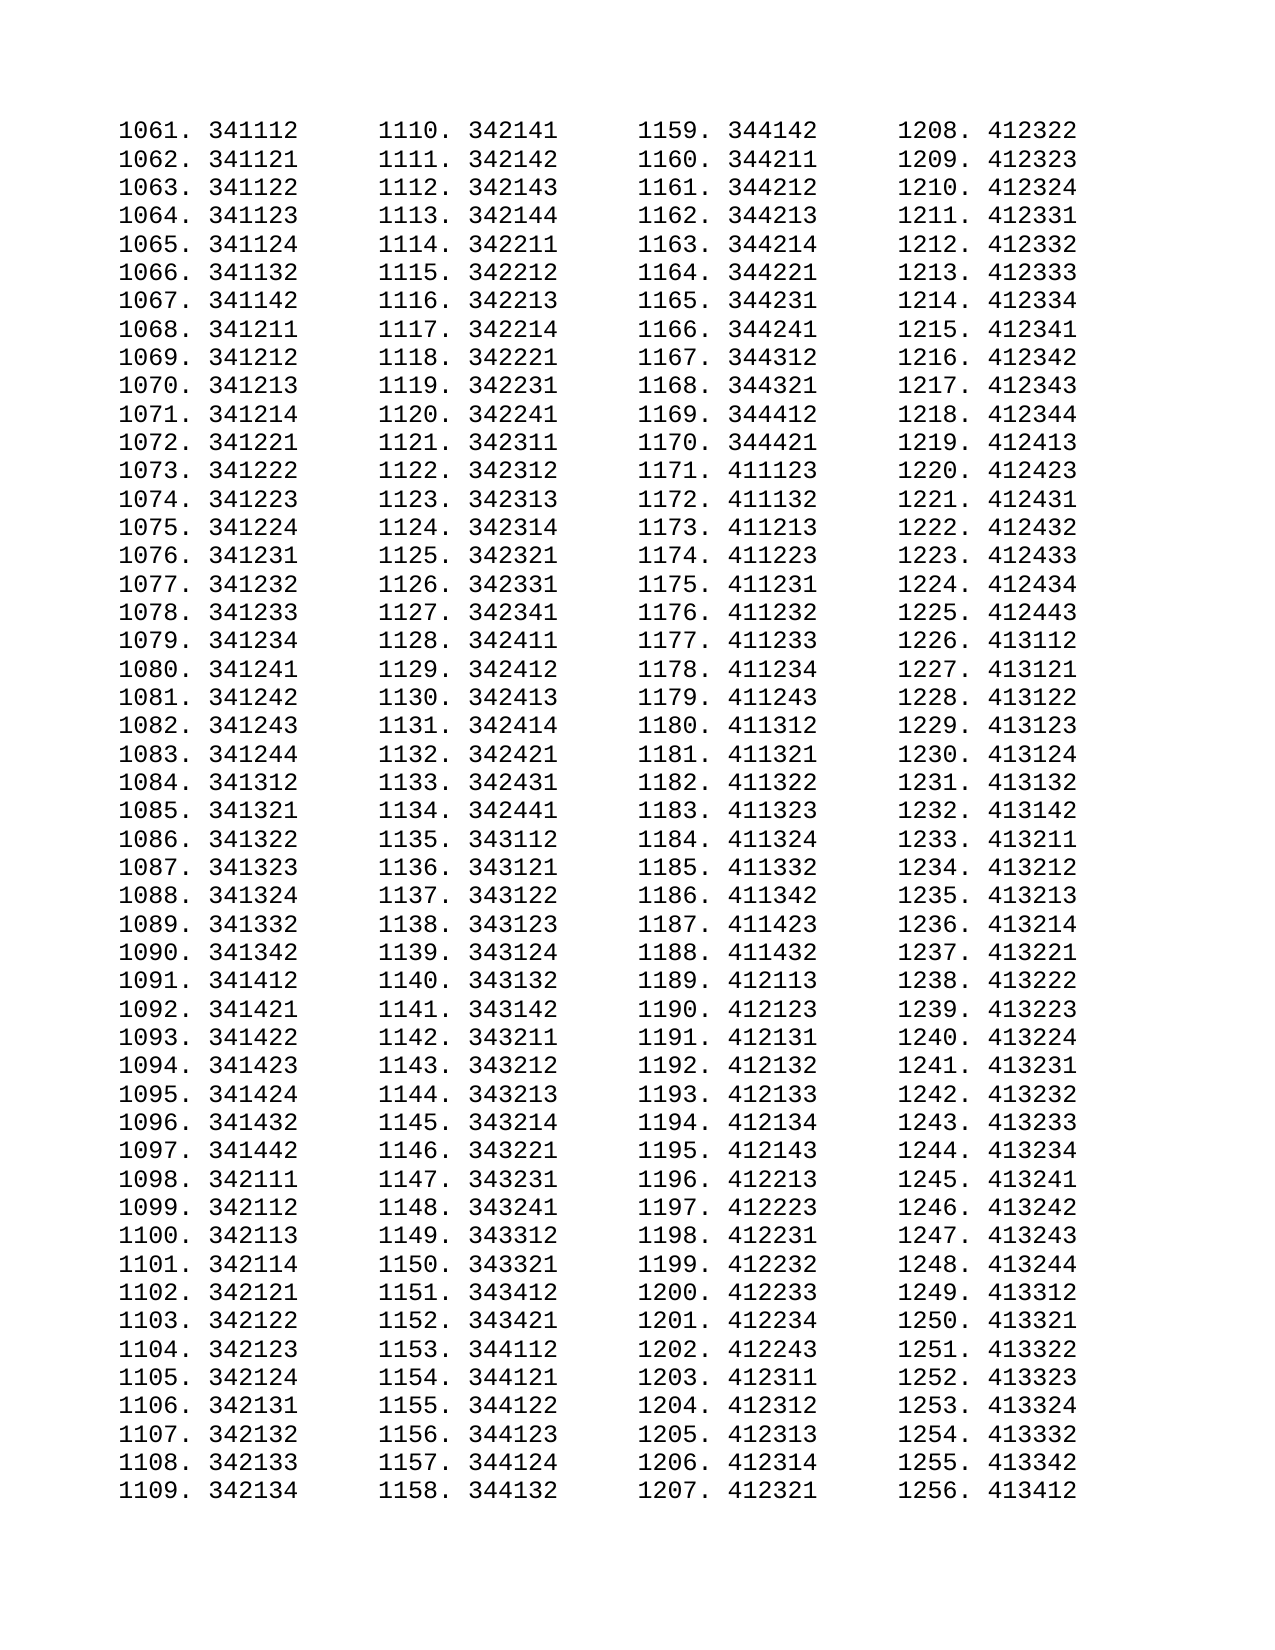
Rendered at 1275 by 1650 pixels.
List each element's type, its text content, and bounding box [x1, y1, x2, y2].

text 1226. 413112 [897, 628, 1157, 656]
text 1069. 341212 [118, 345, 378, 373]
text 1152. 343421 [378, 1308, 637, 1336]
text 1180. 411312 [637, 713, 897, 741]
text 1077. 341232 [118, 571, 378, 600]
text 1133. 342431 [378, 770, 637, 798]
text 1147. 343231 [378, 1166, 637, 1195]
text 1242. 413232 [897, 1081, 1157, 1110]
text 1198. 412231 [637, 1223, 897, 1251]
text 1256. 413412 [897, 1478, 1157, 1506]
text 1246. 413242 [897, 1195, 1157, 1223]
text 1231. 413132 [897, 770, 1157, 798]
text 1085. 341321 [118, 798, 378, 826]
text 1095. 341424 [118, 1081, 378, 1110]
text 1233. 413211 [897, 826, 1157, 855]
text 1081. 341242 [118, 685, 378, 713]
text 1211. 412331 [897, 203, 1157, 231]
text 1168. 344321 [637, 373, 897, 401]
text 1089. 341332 [118, 911, 378, 940]
text 1209. 412323 [897, 146, 1157, 175]
text 1070. 341213 [118, 373, 378, 401]
text 1105. 342124 [118, 1365, 378, 1393]
text 1104. 342123 [118, 1336, 378, 1365]
text 1119. 342231 [378, 373, 637, 401]
text 1153. 344112 [378, 1336, 637, 1365]
text 1199. 412232 [637, 1251, 897, 1280]
text 1157. 344124 [378, 1450, 637, 1478]
text 1076. 341231 [118, 543, 378, 571]
text 1213. 412333 [897, 260, 1157, 288]
text 1164. 344221 [637, 260, 897, 288]
text 1160. 344211 [637, 146, 897, 175]
text 1191. 412131 [637, 1025, 897, 1053]
text 1099. 342112 [118, 1195, 378, 1223]
text 1216. 412342 [897, 345, 1157, 373]
text 1189. 412113 [637, 968, 897, 996]
text 1240. 413224 [897, 1025, 1157, 1053]
text 1225. 412443 [897, 600, 1157, 628]
text 1072. 341221 [118, 430, 378, 458]
text 1143. 343212 [378, 1053, 637, 1081]
text 1128. 342411 [378, 628, 637, 656]
text 1163. 344214 [637, 231, 897, 260]
text 1122. 342312 [378, 458, 637, 486]
text 1079. 341234 [118, 628, 378, 656]
text 1092. 341421 [118, 996, 378, 1025]
text 1158. 344132 [378, 1478, 637, 1506]
text 1251. 413322 [897, 1336, 1157, 1365]
text 1130. 342413 [378, 685, 637, 713]
text 1086. 341322 [118, 826, 378, 855]
text 1083. 341244 [118, 741, 378, 770]
text 1236. 413214 [897, 911, 1157, 940]
text 1185. 411332 [637, 855, 897, 883]
text 1208. 412322 [897, 118, 1157, 146]
text 1101. 342114 [118, 1251, 378, 1280]
text 1137. 343122 [378, 883, 637, 911]
text 1241. 413231 [897, 1053, 1157, 1081]
text 1068. 341211 [118, 316, 378, 345]
text 1196. 412213 [637, 1166, 897, 1195]
text 1098. 342111 [118, 1166, 378, 1195]
text 1248. 413244 [897, 1251, 1157, 1280]
text 1207. 412321 [637, 1478, 897, 1506]
text 1219. 412413 [897, 430, 1157, 458]
text 1142. 343211 [378, 1025, 637, 1053]
text 1212. 412332 [897, 231, 1157, 260]
text 1093. 341422 [118, 1025, 378, 1053]
text 1082. 341243 [118, 713, 378, 741]
text 1194. 412134 [637, 1110, 897, 1138]
text 1144. 343213 [378, 1081, 637, 1110]
text 1134. 342441 [378, 798, 637, 826]
text 1177. 411233 [637, 628, 897, 656]
text 1218. 412344 [897, 401, 1157, 430]
text 1200. 412233 [637, 1280, 897, 1308]
text 1094. 341423 [118, 1053, 378, 1081]
text 1166. 344241 [637, 316, 897, 345]
text 1114. 342211 [378, 231, 637, 260]
text 1176. 411232 [637, 600, 897, 628]
text 1106. 342131 [118, 1393, 378, 1421]
text 1224. 412434 [897, 571, 1157, 600]
text 1148. 343241 [378, 1195, 637, 1223]
text 1172. 411132 [637, 486, 897, 515]
text 1253. 413324 [897, 1393, 1157, 1421]
text 1193. 412133 [637, 1081, 897, 1110]
text 1182. 411322 [637, 770, 897, 798]
text 1090. 341342 [118, 940, 378, 968]
text 1155. 344122 [378, 1393, 637, 1421]
text 1064. 341123 [118, 203, 378, 231]
text 1186. 411342 [637, 883, 897, 911]
text 1234. 413212 [897, 855, 1157, 883]
text 1217. 412343 [897, 373, 1157, 401]
text 1138. 343123 [378, 911, 637, 940]
text 1125. 342321 [378, 543, 637, 571]
text 1223. 412433 [897, 543, 1157, 571]
text 1252. 413323 [897, 1365, 1157, 1393]
text 1170. 344421 [637, 430, 897, 458]
text 1107. 342132 [118, 1421, 378, 1450]
text 1255. 413342 [897, 1450, 1157, 1478]
text 1111. 342142 [378, 146, 637, 175]
text 1171. 411123 [637, 458, 897, 486]
text 1061. 341112 [118, 118, 378, 146]
text 1159. 344142 [637, 118, 897, 146]
text 1228. 413122 [897, 685, 1157, 713]
text 1215. 412341 [897, 316, 1157, 345]
text 1187. 411423 [637, 911, 897, 940]
text 1150. 343321 [378, 1251, 637, 1280]
text 1151. 343412 [378, 1280, 637, 1308]
text 1222. 412432 [897, 515, 1157, 543]
text 1239. 413223 [897, 996, 1157, 1025]
text 1123. 342313 [378, 486, 637, 515]
text 1179. 411243 [637, 685, 897, 713]
text 1097. 341442 [118, 1138, 378, 1166]
text 1118. 342221 [378, 345, 637, 373]
text 1087. 341323 [118, 855, 378, 883]
text 1108. 342133 [118, 1450, 378, 1478]
text 1192. 412132 [637, 1053, 897, 1081]
text 1115. 342212 [378, 260, 637, 288]
text 1102. 342121 [118, 1280, 378, 1308]
text 1127. 342341 [378, 600, 637, 628]
text 1078. 341233 [118, 600, 378, 628]
text 1112. 342143 [378, 175, 637, 203]
text 1184. 411324 [637, 826, 897, 855]
text 1124. 342314 [378, 515, 637, 543]
text 1136. 343121 [378, 855, 637, 883]
text 1161. 344212 [637, 175, 897, 203]
text 1067. 341142 [118, 288, 378, 316]
text 1113. 342144 [378, 203, 637, 231]
text 1117. 342214 [378, 316, 637, 345]
text 1178. 411234 [637, 656, 897, 685]
text 1202. 412243 [637, 1336, 897, 1365]
text 1135. 343112 [378, 826, 637, 855]
text 1110. 342141 [378, 118, 637, 146]
text 1071. 341214 [118, 401, 378, 430]
text 1247. 413243 [897, 1223, 1157, 1251]
text 1149. 343312 [378, 1223, 637, 1251]
text 1243. 413233 [897, 1110, 1157, 1138]
text 1145. 343214 [378, 1110, 637, 1138]
text 1195. 412143 [637, 1138, 897, 1166]
text 1169. 344412 [637, 401, 897, 430]
text 1091. 341412 [118, 968, 378, 996]
text 1100. 342113 [118, 1223, 378, 1251]
text 1062. 341121 [118, 146, 378, 175]
text 1066. 341132 [118, 260, 378, 288]
text 1065. 341124 [118, 231, 378, 260]
text 1063. 341122 [118, 175, 378, 203]
text 1116. 342213 [378, 288, 637, 316]
text 1183. 411323 [637, 798, 897, 826]
text 1206. 412314 [637, 1450, 897, 1478]
text 1074. 341223 [118, 486, 378, 515]
text 1121. 342311 [378, 430, 637, 458]
text 1156. 344123 [378, 1421, 637, 1450]
text 1254. 413332 [897, 1421, 1157, 1450]
text 1203. 412311 [637, 1365, 897, 1393]
text 1162. 344213 [637, 203, 897, 231]
text 1146. 343221 [378, 1138, 637, 1166]
text 1210. 412324 [897, 175, 1157, 203]
text 1173. 411213 [637, 515, 897, 543]
text 1131. 342414 [378, 713, 637, 741]
text 1175. 411231 [637, 571, 897, 600]
text 1075. 341224 [118, 515, 378, 543]
text 1109. 342134 [118, 1478, 378, 1506]
text 1073. 341222 [118, 458, 378, 486]
text 1167. 344312 [637, 345, 897, 373]
text 1205. 412313 [637, 1421, 897, 1450]
text 1103. 342122 [118, 1308, 378, 1336]
text 1237. 413221 [897, 940, 1157, 968]
text 1244. 413234 [897, 1138, 1157, 1166]
text 1235. 413213 [897, 883, 1157, 911]
text 1250. 413321 [897, 1308, 1157, 1336]
text 1214. 412334 [897, 288, 1157, 316]
text 1165. 344231 [637, 288, 897, 316]
text 1220. 412423 [897, 458, 1157, 486]
text 1249. 413312 [897, 1280, 1157, 1308]
text 1132. 342421 [378, 741, 637, 770]
text 1129. 342412 [378, 656, 637, 685]
text 1154. 344121 [378, 1365, 637, 1393]
text 1174. 411223 [637, 543, 897, 571]
text 1181. 411321 [637, 741, 897, 770]
text 1139. 343124 [378, 940, 637, 968]
text 1227. 413121 [897, 656, 1157, 685]
text 1141. 343142 [378, 996, 637, 1025]
text 1221. 412431 [897, 486, 1157, 515]
text 1126. 342331 [378, 571, 637, 600]
text 1245. 413241 [897, 1166, 1157, 1195]
text 1190. 412123 [637, 996, 897, 1025]
text 1088. 341324 [118, 883, 378, 911]
text 1188. 411432 [637, 940, 897, 968]
text 1197. 412223 [637, 1195, 897, 1223]
text 1140. 343132 [378, 968, 637, 996]
text 1096. 341432 [118, 1110, 378, 1138]
text 1201. 412234 [637, 1308, 897, 1336]
text 1238. 413222 [897, 968, 1157, 996]
text 1204. 412312 [637, 1393, 897, 1421]
text 1080. 341241 [118, 656, 378, 685]
text 1230. 413124 [897, 741, 1157, 770]
text 1084. 341312 [118, 770, 378, 798]
text 1229. 413123 [897, 713, 1157, 741]
text 1232. 413142 [897, 798, 1157, 826]
text 1120. 342241 [378, 401, 637, 430]
